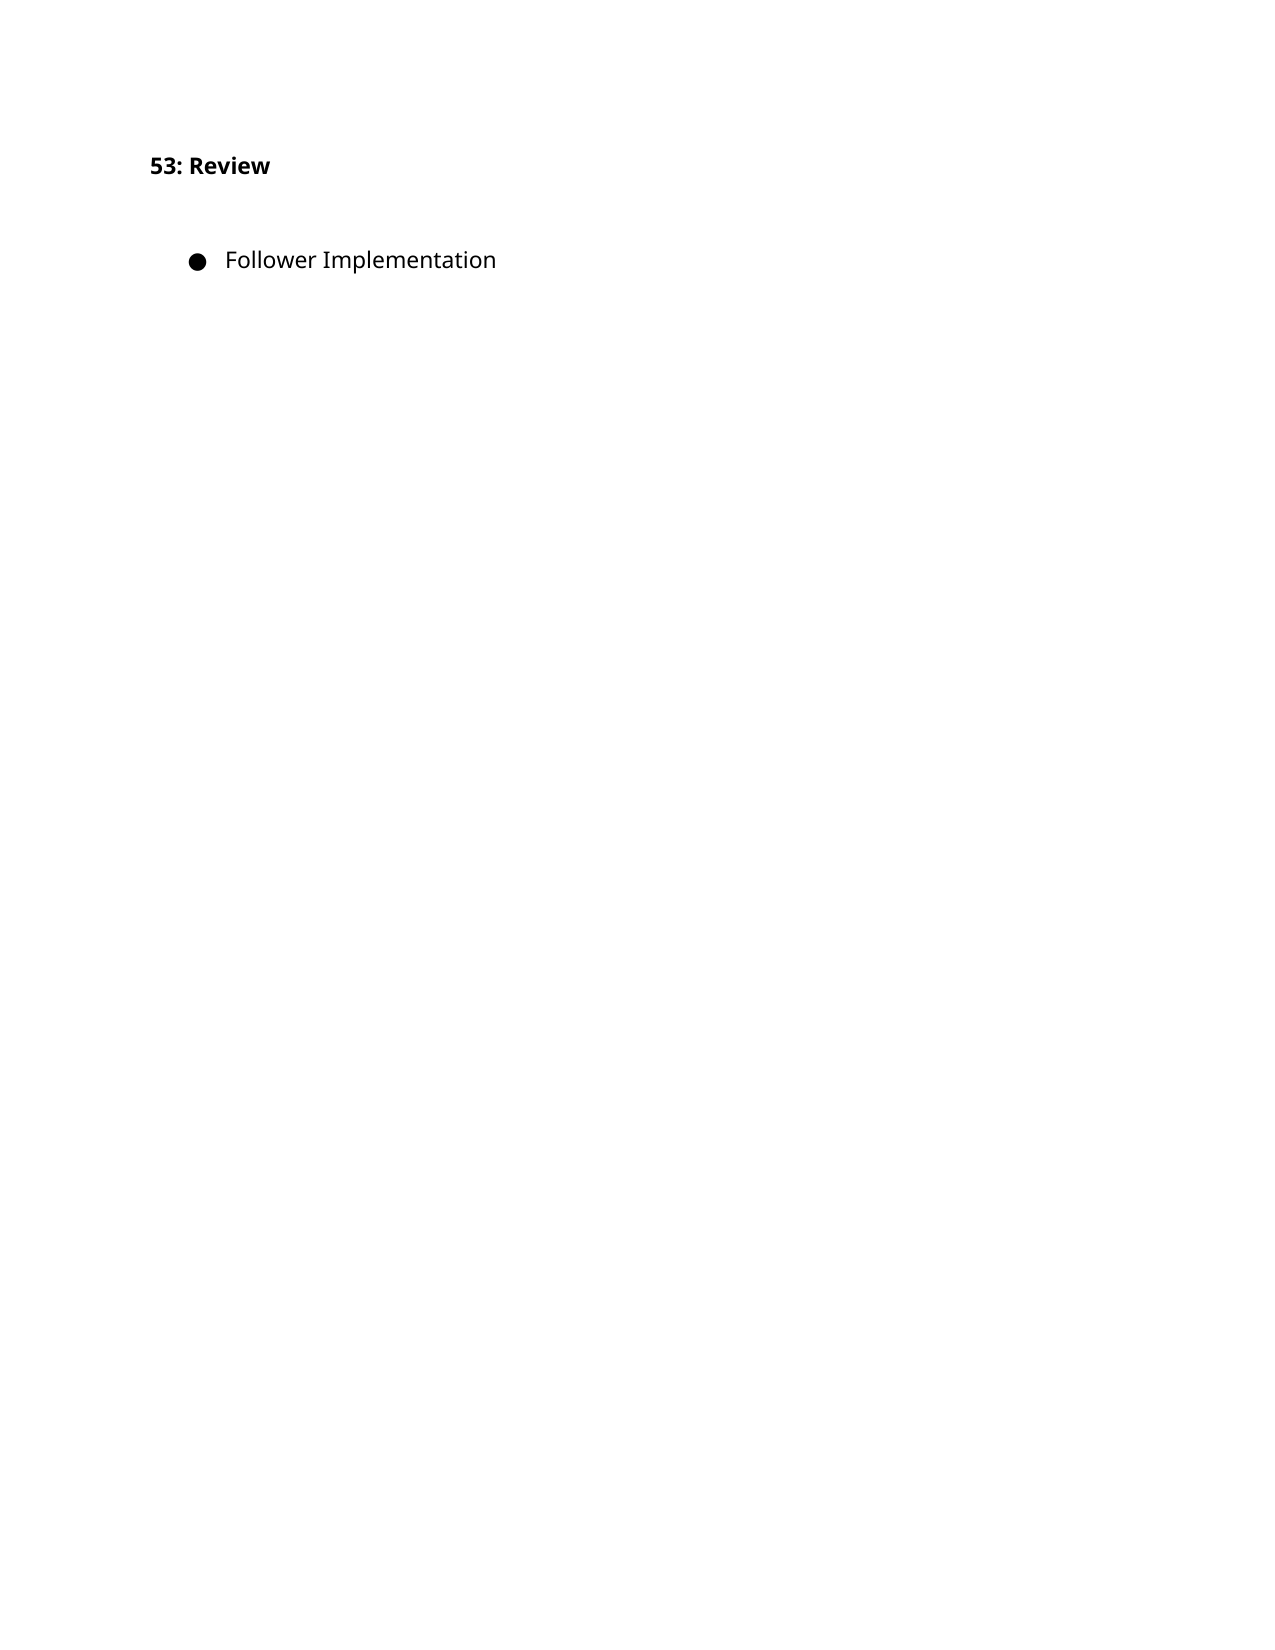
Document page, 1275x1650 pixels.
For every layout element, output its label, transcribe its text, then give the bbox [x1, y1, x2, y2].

list Follower Implementation [187, 244, 1125, 275]
text 53: Review [150, 150, 1125, 181]
